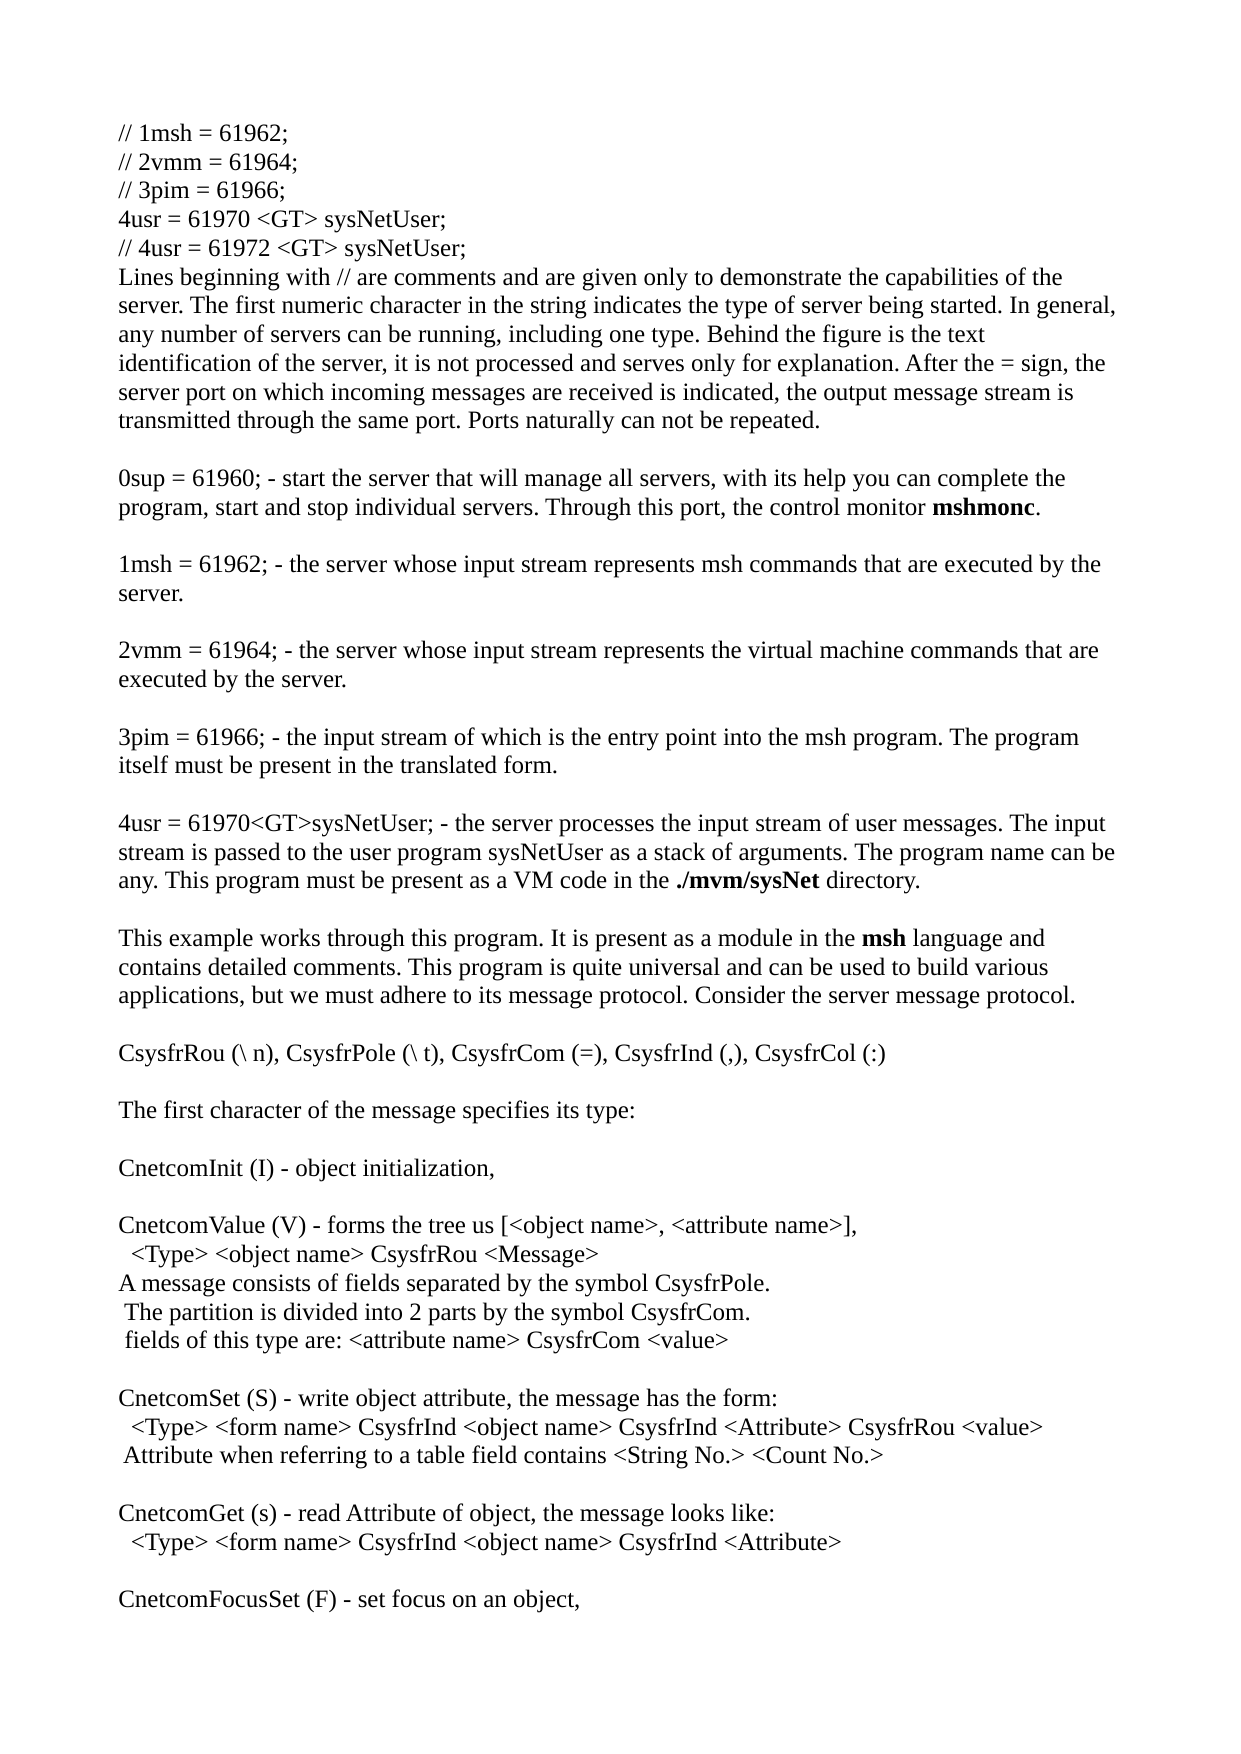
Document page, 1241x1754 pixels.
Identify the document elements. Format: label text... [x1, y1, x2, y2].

text This example works through this program. It is present as a module in the msh language and contains detailed comments. This program is quite universal and can be used to build various applications, but we must adhere to its message protocol. Consider the server message protocol. [118, 923, 1122, 1009]
text CnetcomFocusSet (F) - set focus on an object, [118, 1584, 1122, 1613]
text // 1msh = 61962; [118, 118, 1122, 147]
text // 3pim = 61966; [118, 176, 1122, 204]
text Lines beginning with // are comments and are given only to demonstrate the capabilities of the server. The first numeric character in the string indicates the type of server being started. In general, any number of servers can be running, including one type. Behind the figure is the text identification of the server, it is not processed and serves only for explanation. After the = sign, the server port on which incoming messages are received is indicated, the output message stream is transmitted through the same port. Ports naturally can not be repeated. [118, 262, 1122, 434]
text CnetcomGet (s) - read Attribute of object, the message looks like: [118, 1498, 1122, 1527]
text CnetcomInit (I) - object initialization, [118, 1153, 1122, 1182]
text 4usr = 61970<GT>sysNetUser; - the server processes the input stream of user messages. The input stream is passed to the user program sysNetUser as a stack of arguments. The program name can be any. This program must be present as a VM code in the ./mvm/sysNet directory. [118, 808, 1122, 894]
text The first character of the message specifies its type: [118, 1096, 1122, 1124]
text <Type> <form name> CsysfrInd <object name> CsysfrInd <Attribute> [118, 1527, 1122, 1556]
text 1msh = 61962; - the server whose input stream represents msh commands that are executed by the server. [118, 549, 1122, 607]
text fields of this type are: <attribute name> CsysfrCom <value> [118, 1326, 1122, 1354]
text 0sup = 61960; - start the server that will manage all servers, with its help you can complete the program, start and stop individual servers. Through this port, the control monitor mshmonc. [118, 463, 1122, 521]
text <Type> <form name> CsysfrInd <object name> CsysfrInd <Attribute> CsysfrRou <value> [118, 1412, 1122, 1441]
text A message consists of fields separated by the symbol CsysfrPole. [118, 1268, 1122, 1297]
text 3pim = 61966; - the input stream of which is the entry point into the msh program. The program itself must be present in the translated form. [118, 722, 1122, 779]
text // 2vmm = 61964; [118, 147, 1122, 176]
text CnetcomValue (V) - forms the tree us [<object name>, <attribute name>], [118, 1211, 1122, 1239]
text CsysfrRou (\ n), CsysfrPole (\ t), CsysfrCom (=), CsysfrInd (,), CsysfrCol (:) [118, 1038, 1122, 1067]
text The partition is divided into 2 parts by the symbol CsysfrCom. [118, 1297, 1122, 1326]
text CnetcomSet (S) - write object attribute, the message has the form: [118, 1383, 1122, 1412]
text 2vmm = 61964; - the server whose input stream represents the virtual machine commands that are executed by the server. [118, 636, 1122, 693]
text <Type> <object name> CsysfrRou <Message> [118, 1239, 1122, 1268]
text 4usr = 61970 <GT> sysNetUser; [118, 204, 1122, 233]
text // 4usr = 61972 <GT> sysNetUser; [118, 233, 1122, 262]
text Attribute when referring to a table field contains <String No.> <Count No.> [118, 1441, 1122, 1469]
